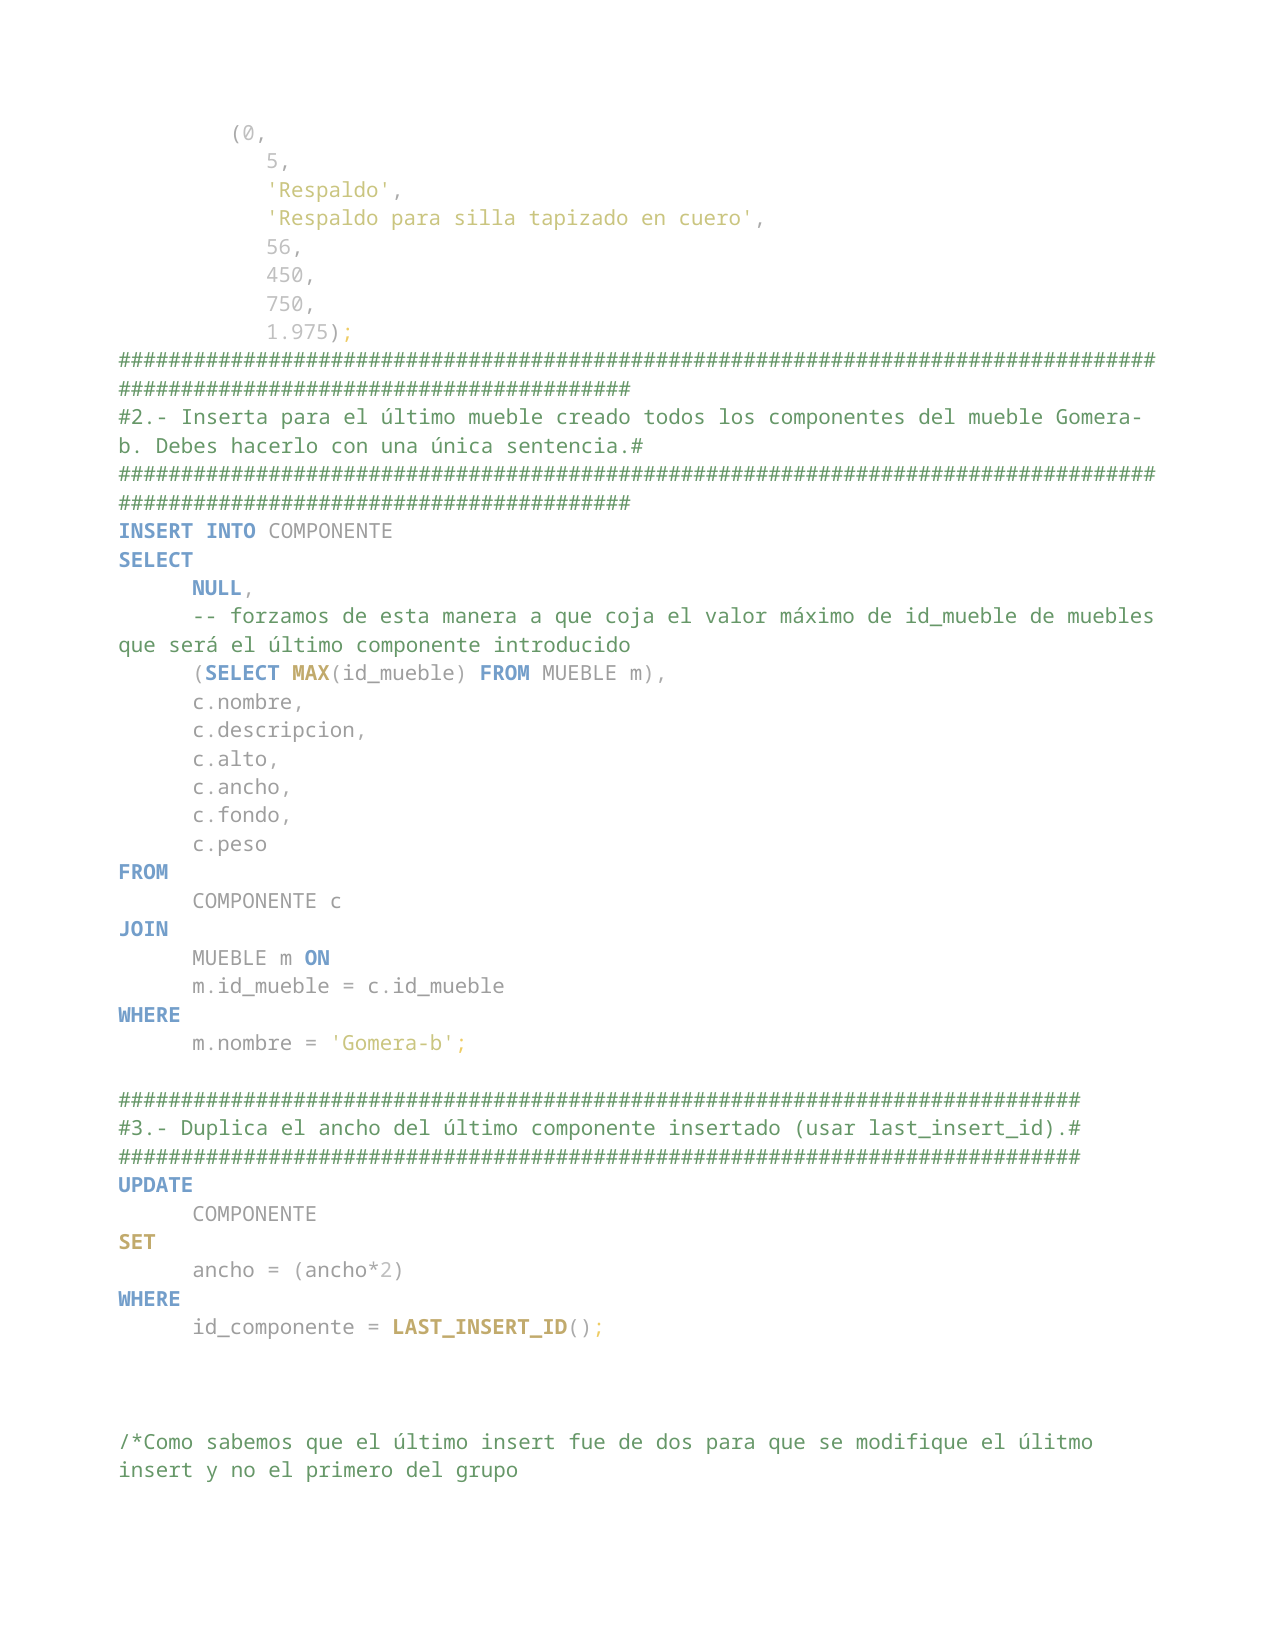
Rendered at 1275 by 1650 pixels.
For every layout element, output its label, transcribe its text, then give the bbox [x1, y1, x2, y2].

text c.peso [118, 829, 1157, 857]
text c.nombre, [118, 687, 1157, 715]
text UPDATE [118, 1170, 1157, 1199]
text ############################################################################# [118, 1142, 1157, 1170]
text ############################################################################################################################ [118, 346, 1157, 402]
text WHERE [118, 1284, 1157, 1312]
text 'Respaldo', [118, 175, 1157, 203]
text COMPONENTE [118, 1199, 1157, 1227]
text -- forzamos de esta manera a que coja el valor máximo de id_mueble de muebles que será el último componente introducido [118, 602, 1157, 658]
text c.alto, [118, 744, 1157, 772]
text #2.- Inserta para el último mueble creado todos los componentes del mueble Gomera-b. Debes hacerlo con una única sentencia.# [118, 402, 1157, 459]
text JOIN [118, 914, 1157, 943]
text INSERT INTO COMPONENTE [118, 516, 1157, 545]
text m.id_mueble = c.id_mueble [118, 971, 1157, 1000]
text SET [118, 1227, 1157, 1256]
text c.ancho, [118, 772, 1157, 801]
text ############################################################################# [118, 1085, 1157, 1113]
text 750, [118, 289, 1157, 317]
text 1.975); [118, 317, 1157, 346]
text 'Respaldo para silla tapizado en cuero', [118, 203, 1157, 232]
text 5, [118, 147, 1157, 175]
text c.fondo, [118, 801, 1157, 829]
text (0, [118, 118, 1157, 147]
text m.nombre = 'Gomera-b'; [118, 1028, 1157, 1057]
text FROM [118, 857, 1157, 886]
text (SELECT MAX(id_mueble) FROM MUEBLE m), [118, 658, 1157, 687]
text 56, [118, 232, 1157, 260]
text COMPONENTE c [118, 886, 1157, 914]
text #3.- Duplica el ancho del último componente insertado (usar last_insert_id).# [118, 1113, 1157, 1142]
text MUEBLE m ON [118, 943, 1157, 971]
text NULL, [118, 573, 1157, 602]
text WHERE [118, 1000, 1157, 1028]
text id_componente = LAST_INSERT_ID(); [118, 1312, 1157, 1341]
text ancho = (ancho*2) [118, 1256, 1157, 1284]
text c.descripcion, [118, 715, 1157, 744]
text /*Como sabemos que el último insert fue de dos para que se modifique el úlitmo insert y no el primero del grupo [118, 1427, 1157, 1484]
text ############################################################################################################################ [118, 459, 1157, 516]
text 450, [118, 260, 1157, 289]
text SELECT [118, 545, 1157, 573]
